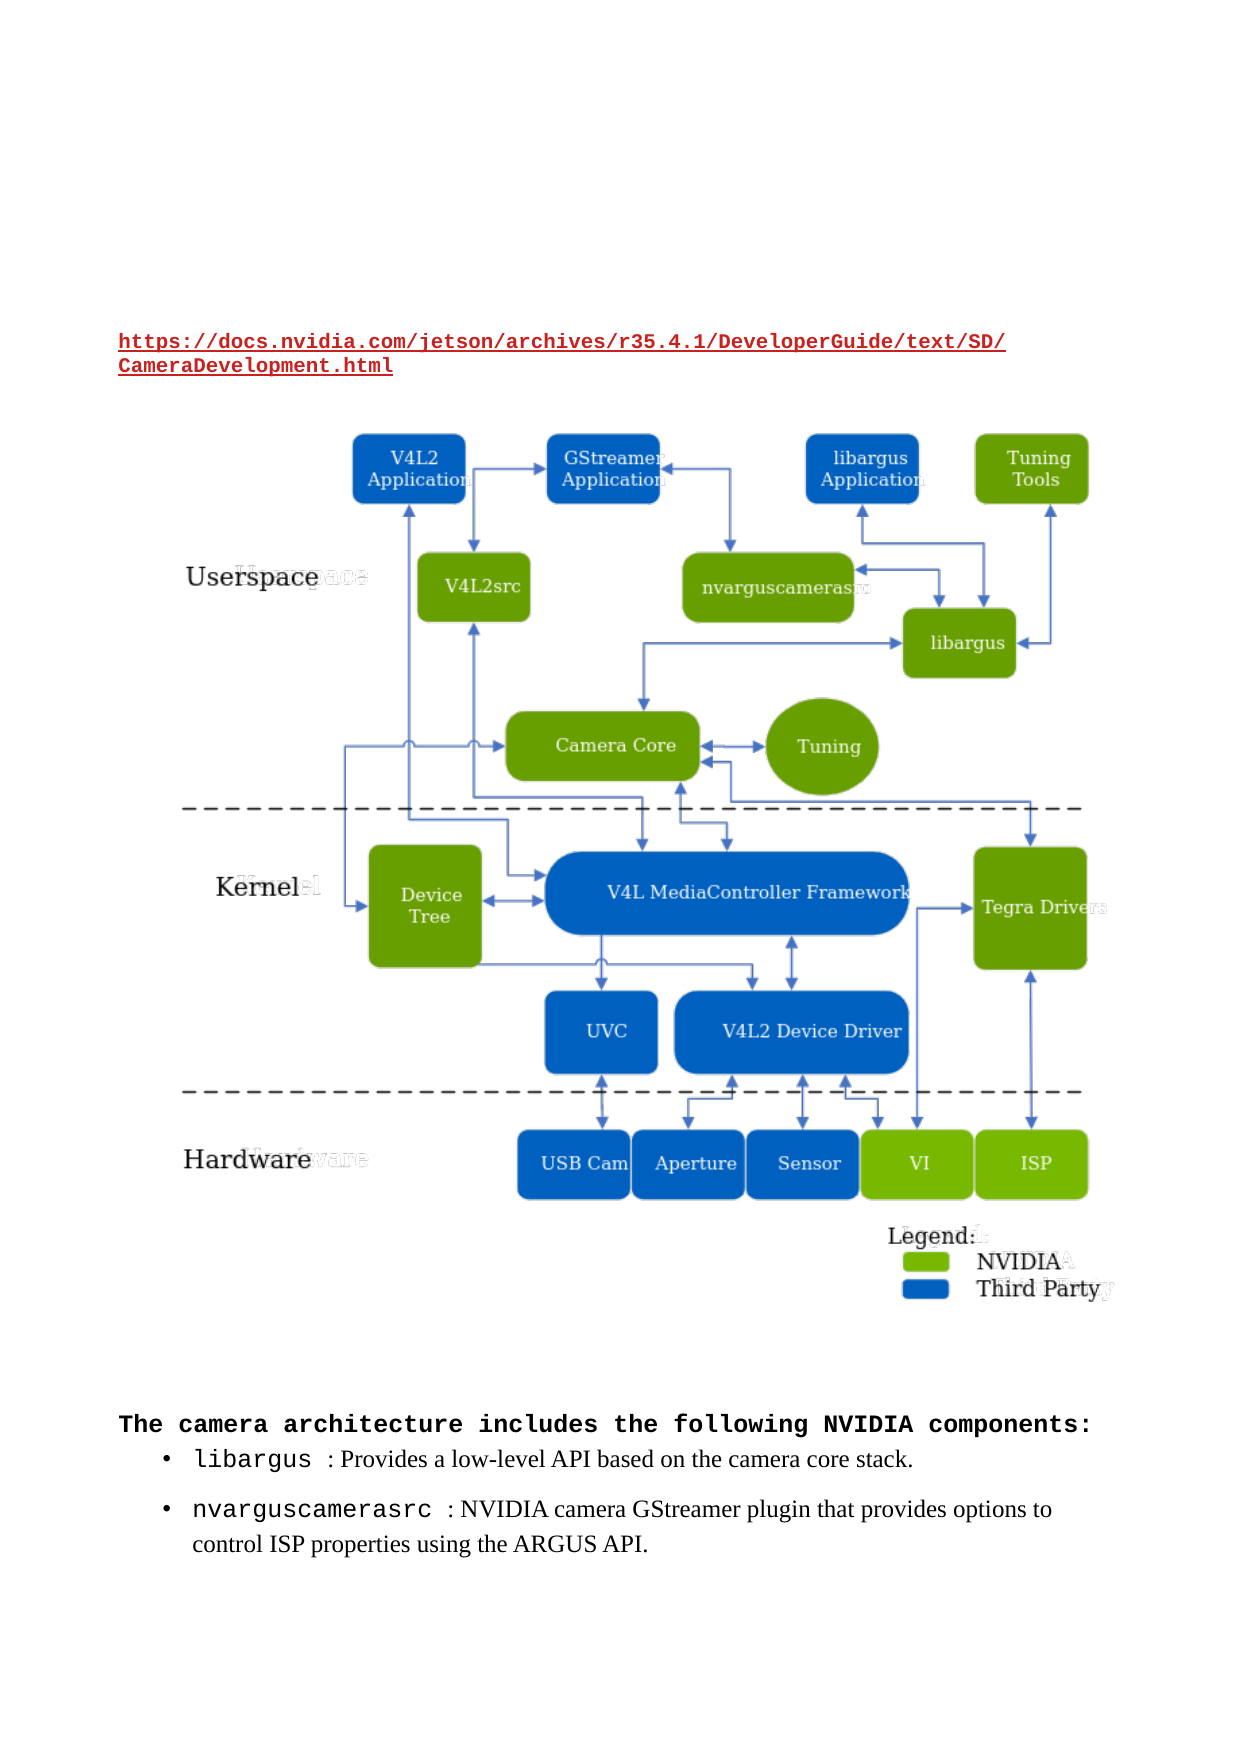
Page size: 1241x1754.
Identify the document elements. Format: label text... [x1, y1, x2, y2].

list nvarguscamerasrc : NVIDIA camera GStreamer plugin that provides options to control ISP properties using the ARGUS API. [162, 1494, 1122, 1558]
text https://docs.nvidia.com/jetson/archives/r35.4.1/DeveloperGuide/text/SD/CameraDevelopment.html [118, 331, 1122, 378]
list libargus : Provides a low-level API based on the camera core stack. [162, 1444, 1122, 1474]
text The camera architecture includes the following NVIDIA components: [118, 1411, 1122, 1439]
picture [118, 401, 1123, 1364]
